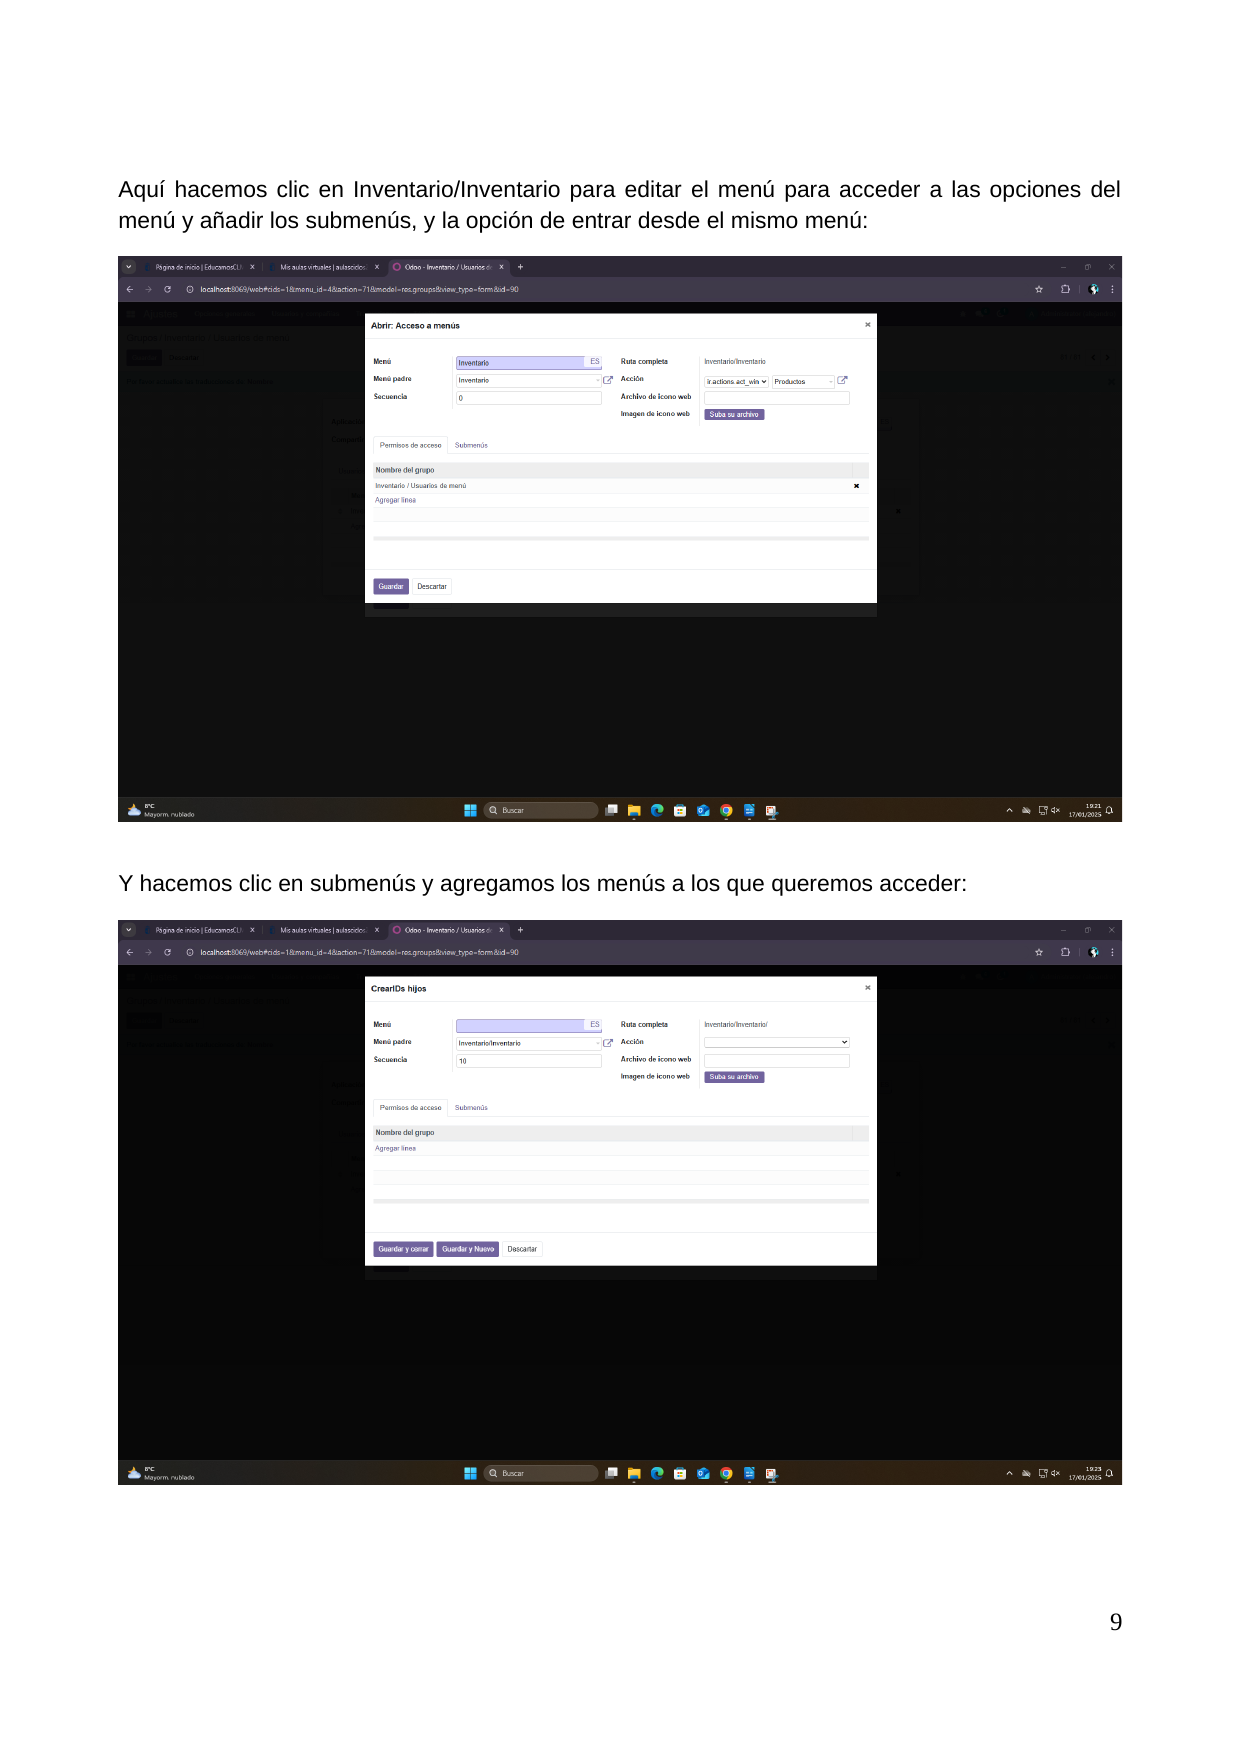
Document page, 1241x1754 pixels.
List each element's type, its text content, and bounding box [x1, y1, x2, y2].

text Aquí hacemos clic en Inventario/Inventario para editar el menú para acceder a las opciones del menú y añadir los submenús, y la opción de entrar desde el mismo menú: [118, 176, 1122, 233]
text Y hacemos clic en submenús y agregamos los menús a los que queremos acceder: [118, 870, 1122, 896]
picture [118, 256, 1123, 822]
picture [118, 920, 1123, 1485]
